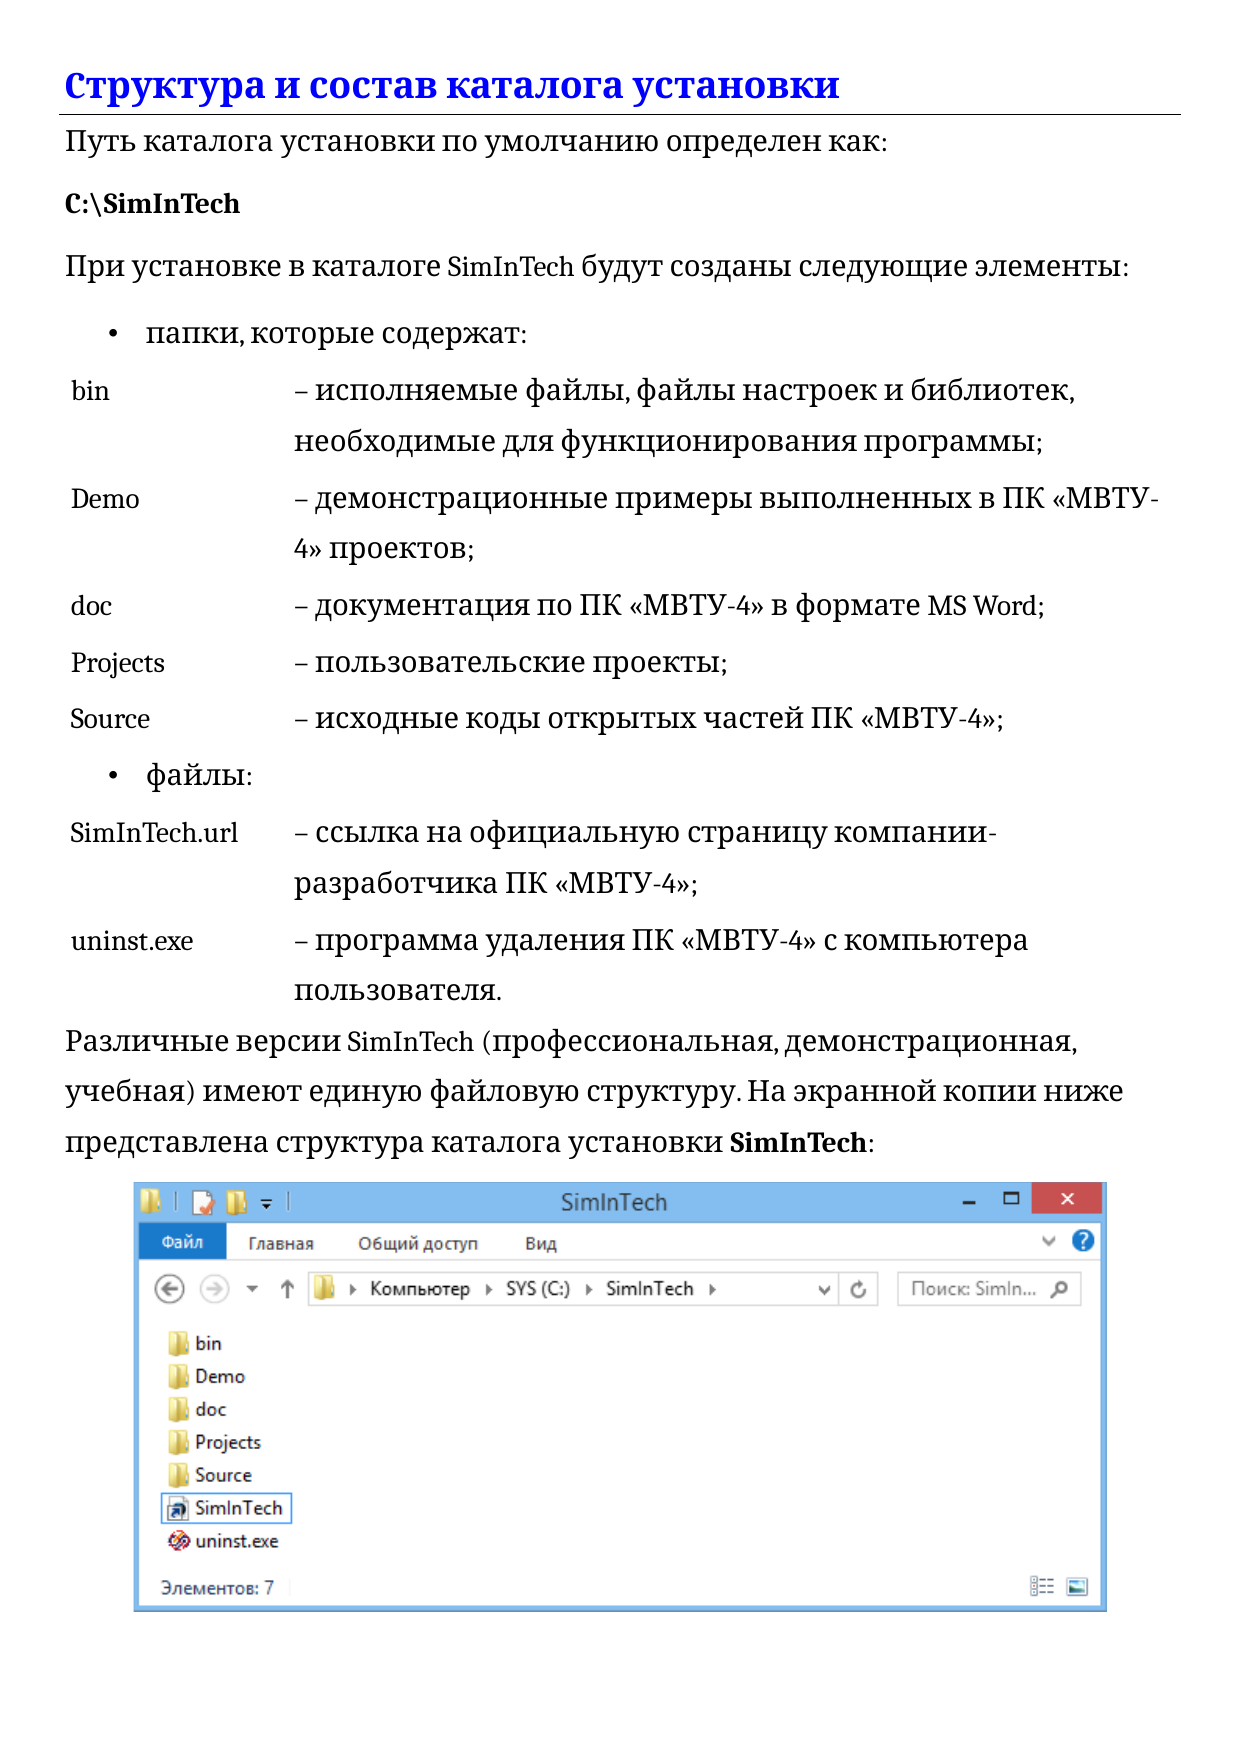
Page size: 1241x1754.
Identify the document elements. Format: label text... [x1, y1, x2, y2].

table_cell bin [65, 363, 288, 470]
table_cell – демонстрационные примеры выполненных в ПК «МВТУ-4» проектов; [288, 470, 1175, 577]
table_header папки, которые содержат: [65, 306, 1175, 363]
table_cell Путь каталога установки по умолчанию определен как: C:\SimInTech При установке в каталоге SimInTech будут созданы следующие элементы: Различные версии SimInTech (профессиональная, демонстрационная, учебная) имеют единую файловую структуру. На экранной копии ниже представлена структура каталога установки SimInTech: [59, 115, 1181, 1674]
table_cell – исходные коды открытых частей ПК «МВТУ-4»; [288, 691, 1175, 748]
table_cell файлы: [65, 748, 1175, 805]
table_cell doc [65, 577, 288, 634]
table_header Cтруктура и состав каталога установки [59, 59, 1181, 114]
table_cell Source [65, 691, 288, 748]
table_cell – исполняемые файлы, файлы настроек и библиотек, необходимые для функционирования программы; [288, 363, 1175, 470]
table_cell SimInTech.url [65, 805, 288, 912]
table_cell – пользовательские проекты; [288, 634, 1175, 691]
table_cell uninst.exe [65, 912, 288, 1019]
table_cell – программа удаления ПК «МВТУ-4» с компьютера пользователя. [288, 912, 1175, 1019]
table_cell Projects [65, 634, 288, 691]
picture [133, 1182, 1107, 1612]
table_cell – ссылка на официальную страницу компании-разработчика ПК «МВТУ-4»; [288, 805, 1175, 912]
table_cell – документация по ПК «МВТУ-4» в формате MS Word; [288, 577, 1175, 634]
table_cell Demo [65, 470, 288, 577]
